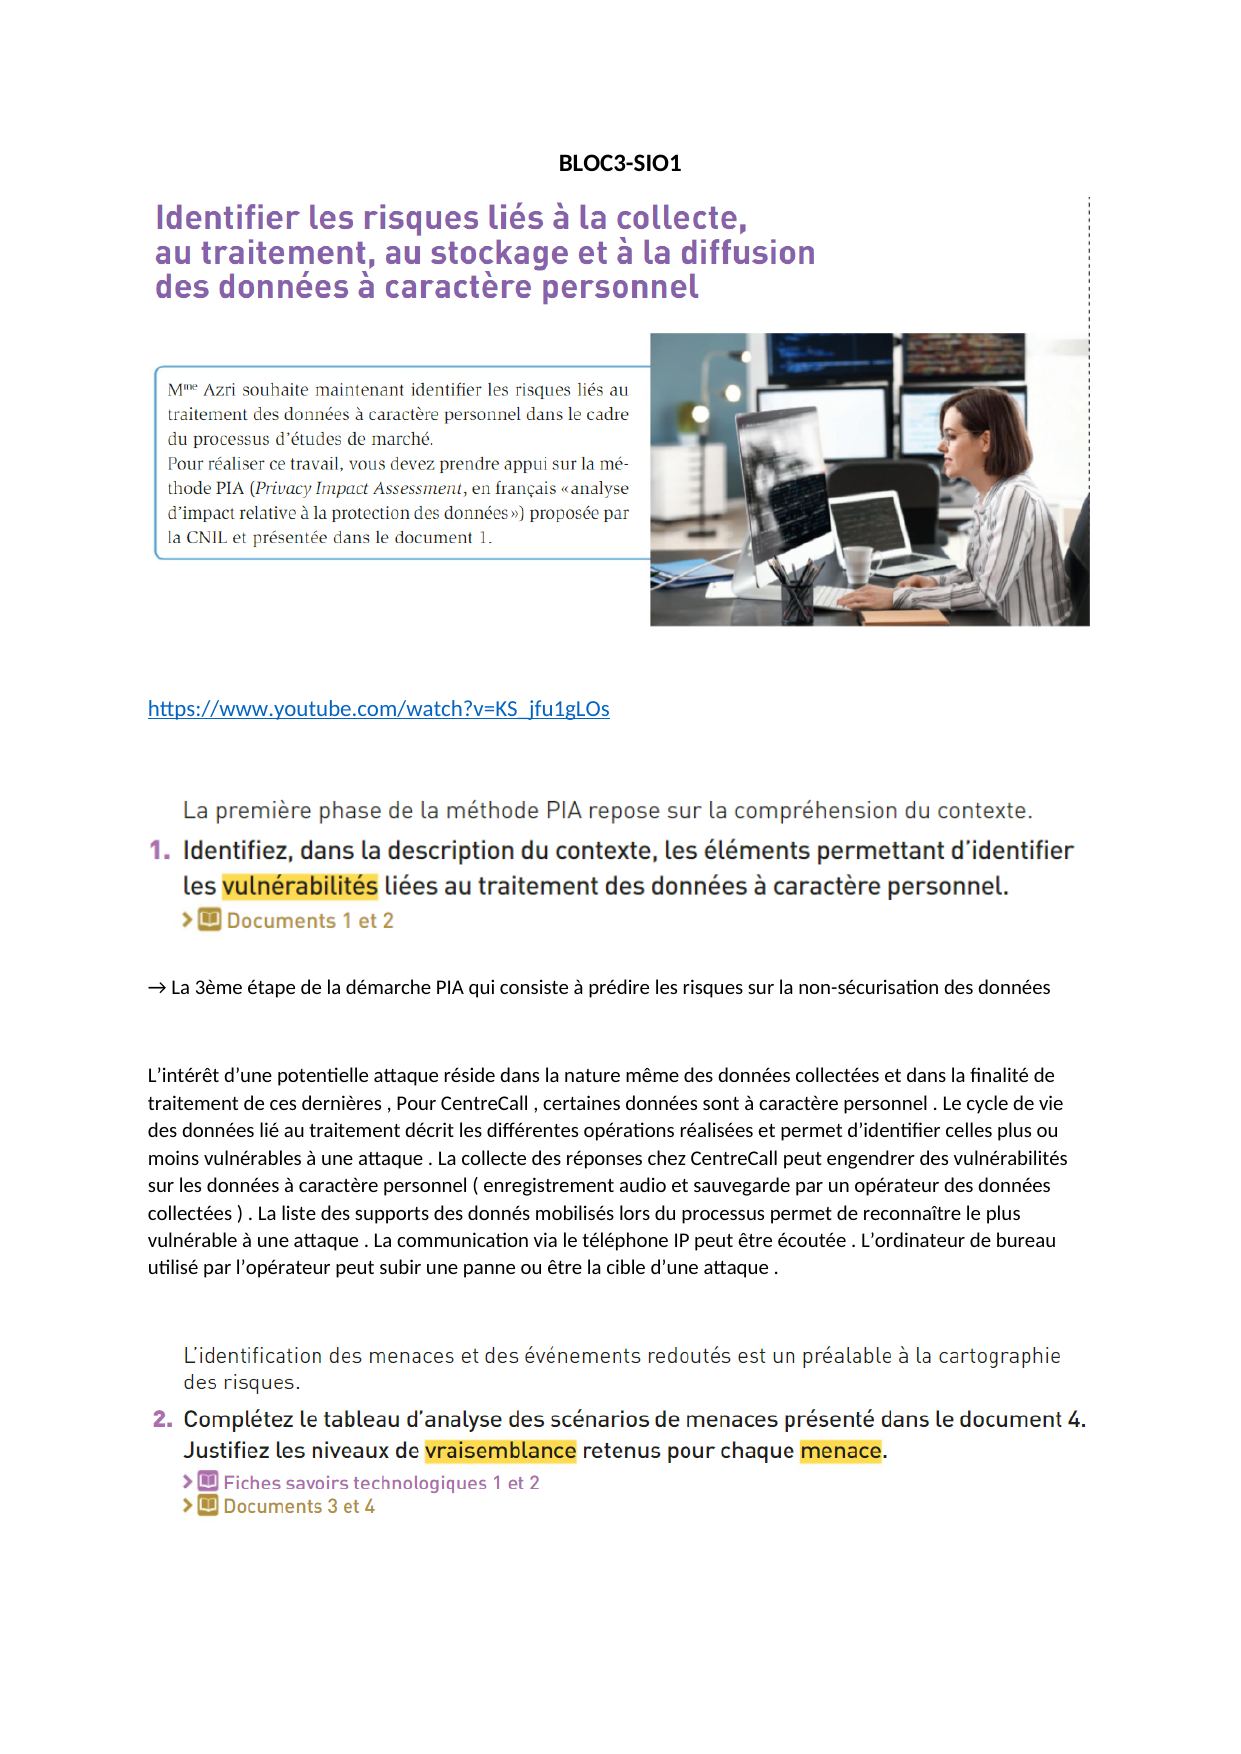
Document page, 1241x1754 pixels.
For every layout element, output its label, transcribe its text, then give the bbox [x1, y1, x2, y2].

text https://www.youtube.com/watch?v=KS_jfu1gLOs [148, 694, 1093, 722]
picture [147, 197, 1093, 628]
text → La 3ème étape de la démarche PIA qui consiste à prédire les risques sur la non-sécurisation des données [148, 974, 1093, 1000]
text BLOC3-SIO1 [148, 148, 1093, 178]
text L’intérêt d’une potentielle attaque réside dans la nature même des données collectées et dans la finalité de traitement de ces dernières , Pour CentreCall , certaines données sont à caractère personnel . Le cycle de vie des données lié au traitement décrit les différentes opérations réalisées et permet d’identifier celles plus ou moins vulnérables à une attaque . La collecte des réponses chez CentreCall peut engendrer des vulnérabilités sur les données à caractère personnel ( enregistrement audio et sauvegarde par un opérateur des données collectées ) . La liste des supports des donnés mobilisés lors du processus permet de reconnaître le plus vulnérable à une attaque . La communication via le téléphone IP peut être écoutée . L’ordinateur de bureau utilisé par l’opérateur peut subir une panne ou être la cible d’une attaque . [148, 1063, 1093, 1280]
picture [147, 787, 1093, 956]
picture [147, 1345, 1093, 1524]
